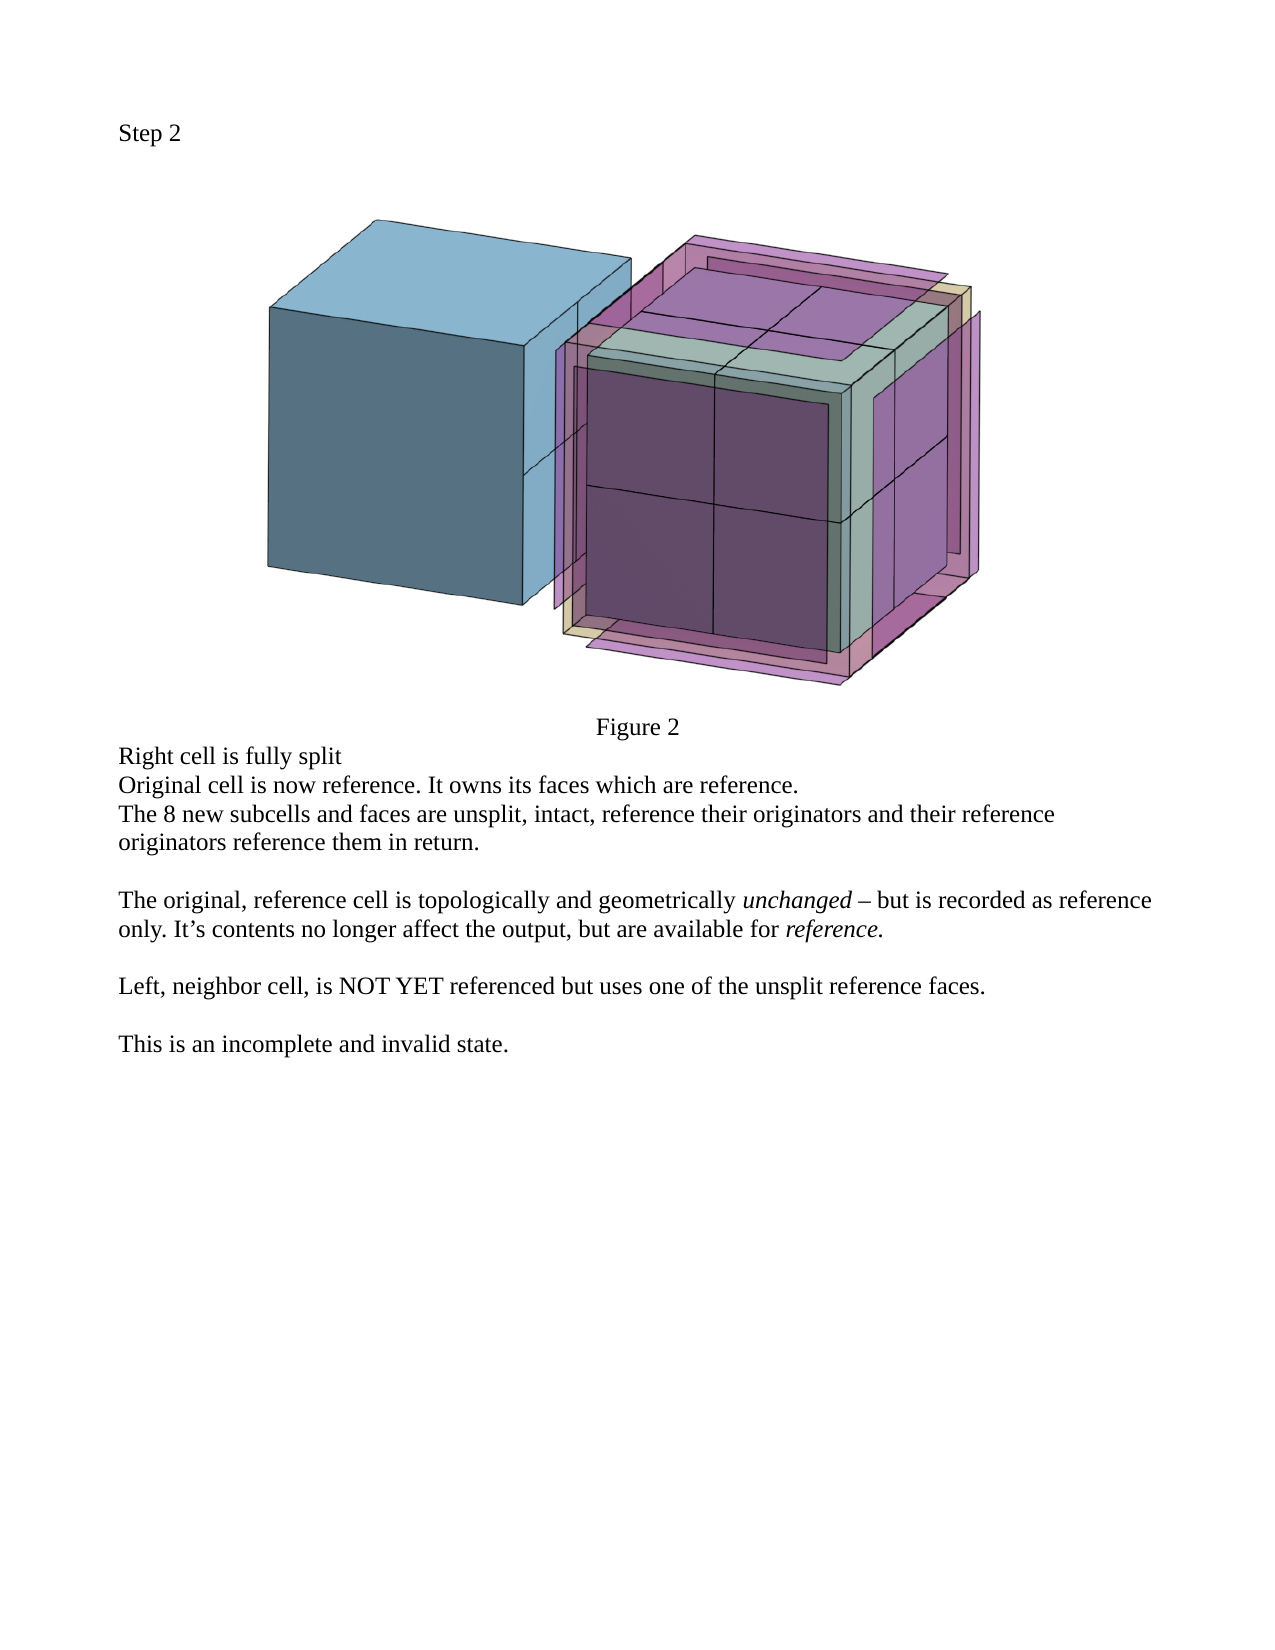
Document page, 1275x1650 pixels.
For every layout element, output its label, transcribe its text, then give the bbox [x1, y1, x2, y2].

text Step 2 [118, 118, 1157, 147]
picture [225, 146, 1050, 713]
text The 8 new subcells and faces are unsplit, intact, reference their originators and their reference originators reference them in return. [118, 799, 1157, 856]
text The original, reference cell is topologically and geometrically unchanged – but is recorded as reference only. It’s contents no longer affect the output, but are available for reference. [118, 885, 1157, 942]
text Figure 2 [118, 712, 1157, 741]
text This is an incomplete and invalid state. [118, 1029, 1157, 1057]
text Original cell is now reference. It owns its faces which are reference. [118, 770, 1157, 799]
text Left, neighbor cell, is NOT YET referenced but uses one of the unsplit reference faces. [118, 971, 1157, 1000]
text Right cell is fully split [118, 741, 1157, 770]
